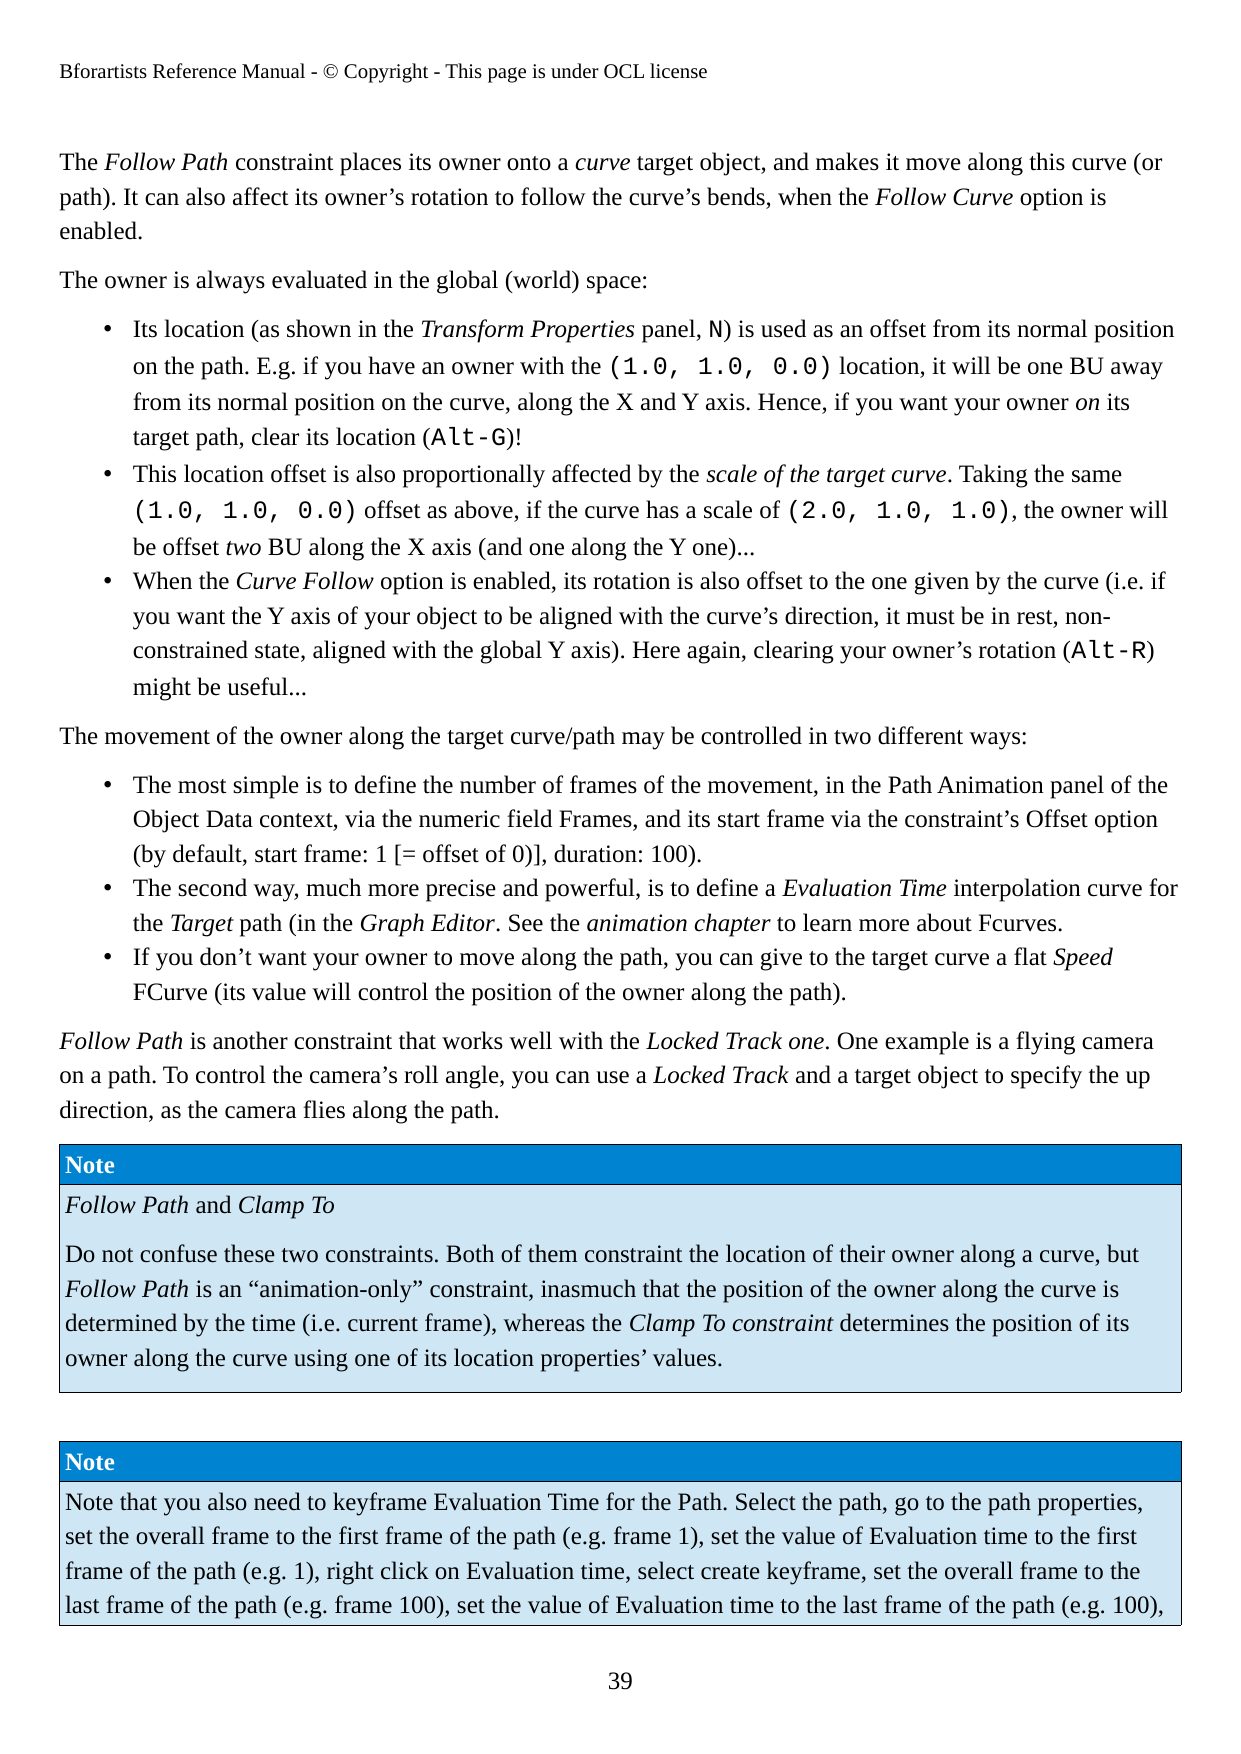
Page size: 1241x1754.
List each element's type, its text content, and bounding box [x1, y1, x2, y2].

text Follow Path is another constraint that works well with the Locked Track one. One example is a flying camera on a path. To control the camera’s roll angle, you can use a Locked Track and a target object to specify the up direction, as the camera flies along the path. [59, 1026, 1181, 1124]
list The second way, much more precise and powerful, is to define a Evaluation Time interpolation curve for the Target path (in the Graph Editor. See the animation chapter to learn more about Fcurves. [103, 873, 1181, 937]
list This location offset is also proportionally affected by the scale of the target curve. Taking the same (1.0, 1.0, 0.0) offset as above, if the curve has a scale of (2.0, 1.0, 1.0), the owner will be offset two BU along the X axis (and one along the Y one)... [103, 459, 1181, 561]
text The owner is always evaluated in the global (world) space: [59, 265, 1181, 294]
list When the Curve Follow option is enabled, its rotation is also offset to the one given by the curve (i.e. if you want the Y axis of your object to be aligned with the curve’s direction, it must be in rest, non-constrained state, aligned with the global Y axis). Here again, clearing your owner’s rotation (Alt-R) might be useful... [103, 566, 1181, 701]
text The movement of the owner along the target curve/path may be controlled in two different ways: [59, 721, 1181, 750]
text The Follow Path constraint places its owner onto a curve target object, and makes it move along this curve (or path). It can also affect its owner’s rotation to follow the curve’s bends, when the Follow Curve option is enabled. [59, 147, 1181, 245]
table_cell Note that you also need to keyframe Evaluation Time for the Path. Select the path, go to the path properties, set the overall frame to the first frame of the path (e.g. frame 1), set the value of Evaluation time to the first frame of the path (e.g. 1), right click on Evaluation time, select create keyframe, set the overall frame to the last frame of the path (e.g. frame 100), set the value of Evaluation time to the last frame of the path (e.g. 100), [60, 1482, 1181, 1625]
list If you don’t want your owner to move along the path, you can give to the target curve a flat Speed FCurve (its value will control the position of the owner along the path). [103, 942, 1181, 1006]
table_header Note [60, 1145, 1181, 1184]
table_cell Follow Path and Clamp To Do not confuse these two constraints. Both of them constraint the location of their owner along a curve, but Follow Path is an “animation-only” constraint, inasmuch that the position of the owner along the curve is determined by the time (i.e. current frame), whereas the Clamp To constraint determines the position of its owner along the curve using one of its location properties’ values. [60, 1185, 1181, 1392]
list Its location (as shown in the Transform Properties panel, N) is used as an offset from its normal position on the path. E.g. if you have an owner with the (1.0, 1.0, 0.0) location, it will be one BU away from its normal position on the curve, along the X and Y axis. Hence, if you want your owner on its target path, clear its location (Alt-G)! [103, 314, 1181, 453]
list The most simple is to define the number of frames of the movement, in the Path Animation panel of the Object Data context, via the numeric field Frames, and its start frame via the constraint’s Offset option (by default, start frame: 1 [= offset of 0)], duration: 100). [103, 770, 1181, 868]
table_header Note [60, 1442, 1181, 1481]
